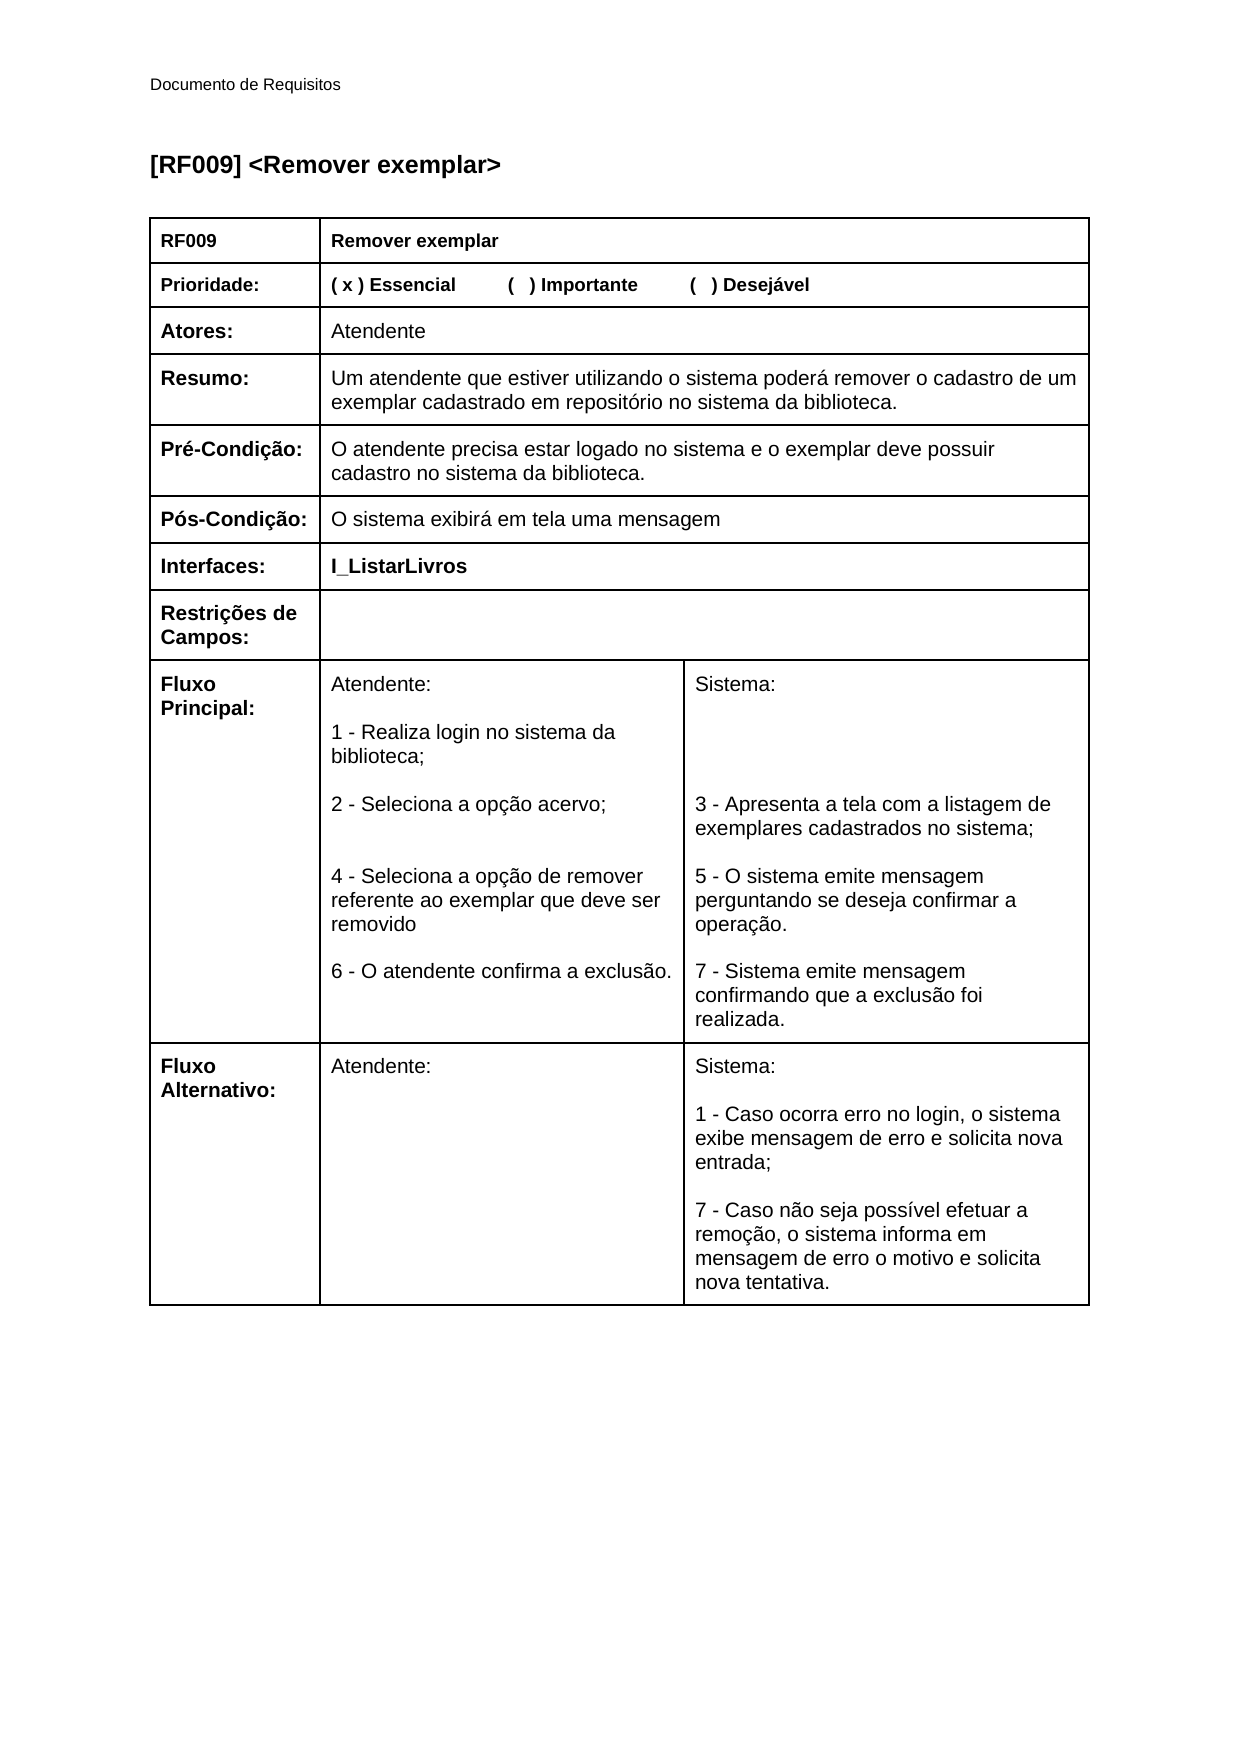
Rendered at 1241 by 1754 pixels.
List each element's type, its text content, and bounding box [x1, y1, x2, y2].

table_cell Fluxo Principal: [151, 661, 319, 1042]
table_cell ( x ) Essencial ( ) Importante ( ) Desejável [321, 264, 1088, 306]
table_cell O atendente precisa estar logado no sistema e o exemplar deve possuir cadastro no sistema da biblioteca. [321, 426, 1088, 495]
table_cell Atendente: [321, 1044, 683, 1304]
table_cell Prioridade: [151, 264, 319, 306]
table_cell Atores: [151, 308, 319, 353]
table_cell Atendente [321, 308, 1088, 353]
table_cell Pós-Condição: [151, 497, 319, 542]
table_cell Sistema: 1 - Caso ocorra erro no login, o sistema exibe mensagem de erro e solicita nova entrada; 7 - Caso não seja possível efetuar a remoção, o sistema informa em mensagem de erro o motivo e solicita nova tentativa. [685, 1044, 1088, 1304]
table_cell Fluxo Alternativo: [151, 1044, 319, 1304]
table_header Remover exemplar [321, 219, 1088, 262]
table_cell Pré-Condição: [151, 426, 319, 495]
table_header RF009 [151, 219, 319, 262]
table_cell Restrições de Campos: [151, 591, 319, 659]
table_cell [321, 591, 1088, 659]
table_cell Atendente: 1 - Realiza login no sistema da biblioteca; 2 - Seleciona a opção acervo; 4 - Seleciona a opção de remover referente ao exemplar que deve ser removido 6 - O atendente confirma a exclusão. [321, 661, 683, 1042]
table_cell Resumo: [151, 355, 319, 424]
table_cell I_ListarLivros [321, 544, 1088, 588]
table_cell Sistema: 3 - Apresenta a tela com a listagem de exemplares cadastrados no sistema; 5 - O sistema emite mensagem perguntando se deseja confirmar a operação. 7 - Sistema emite mensagem confirmando que a exclusão foi realizada. [685, 661, 1088, 1042]
table_cell Um atendente que estiver utilizando o sistema poderá remover o cadastro de um exemplar cadastrado em repositório no sistema da biblioteca. [321, 355, 1088, 424]
table_cell O sistema exibirá em tela uma mensagem [321, 497, 1088, 542]
subtitle [RF009] <Remover exemplar> [150, 150, 1090, 179]
table_cell Interfaces: [151, 544, 319, 588]
